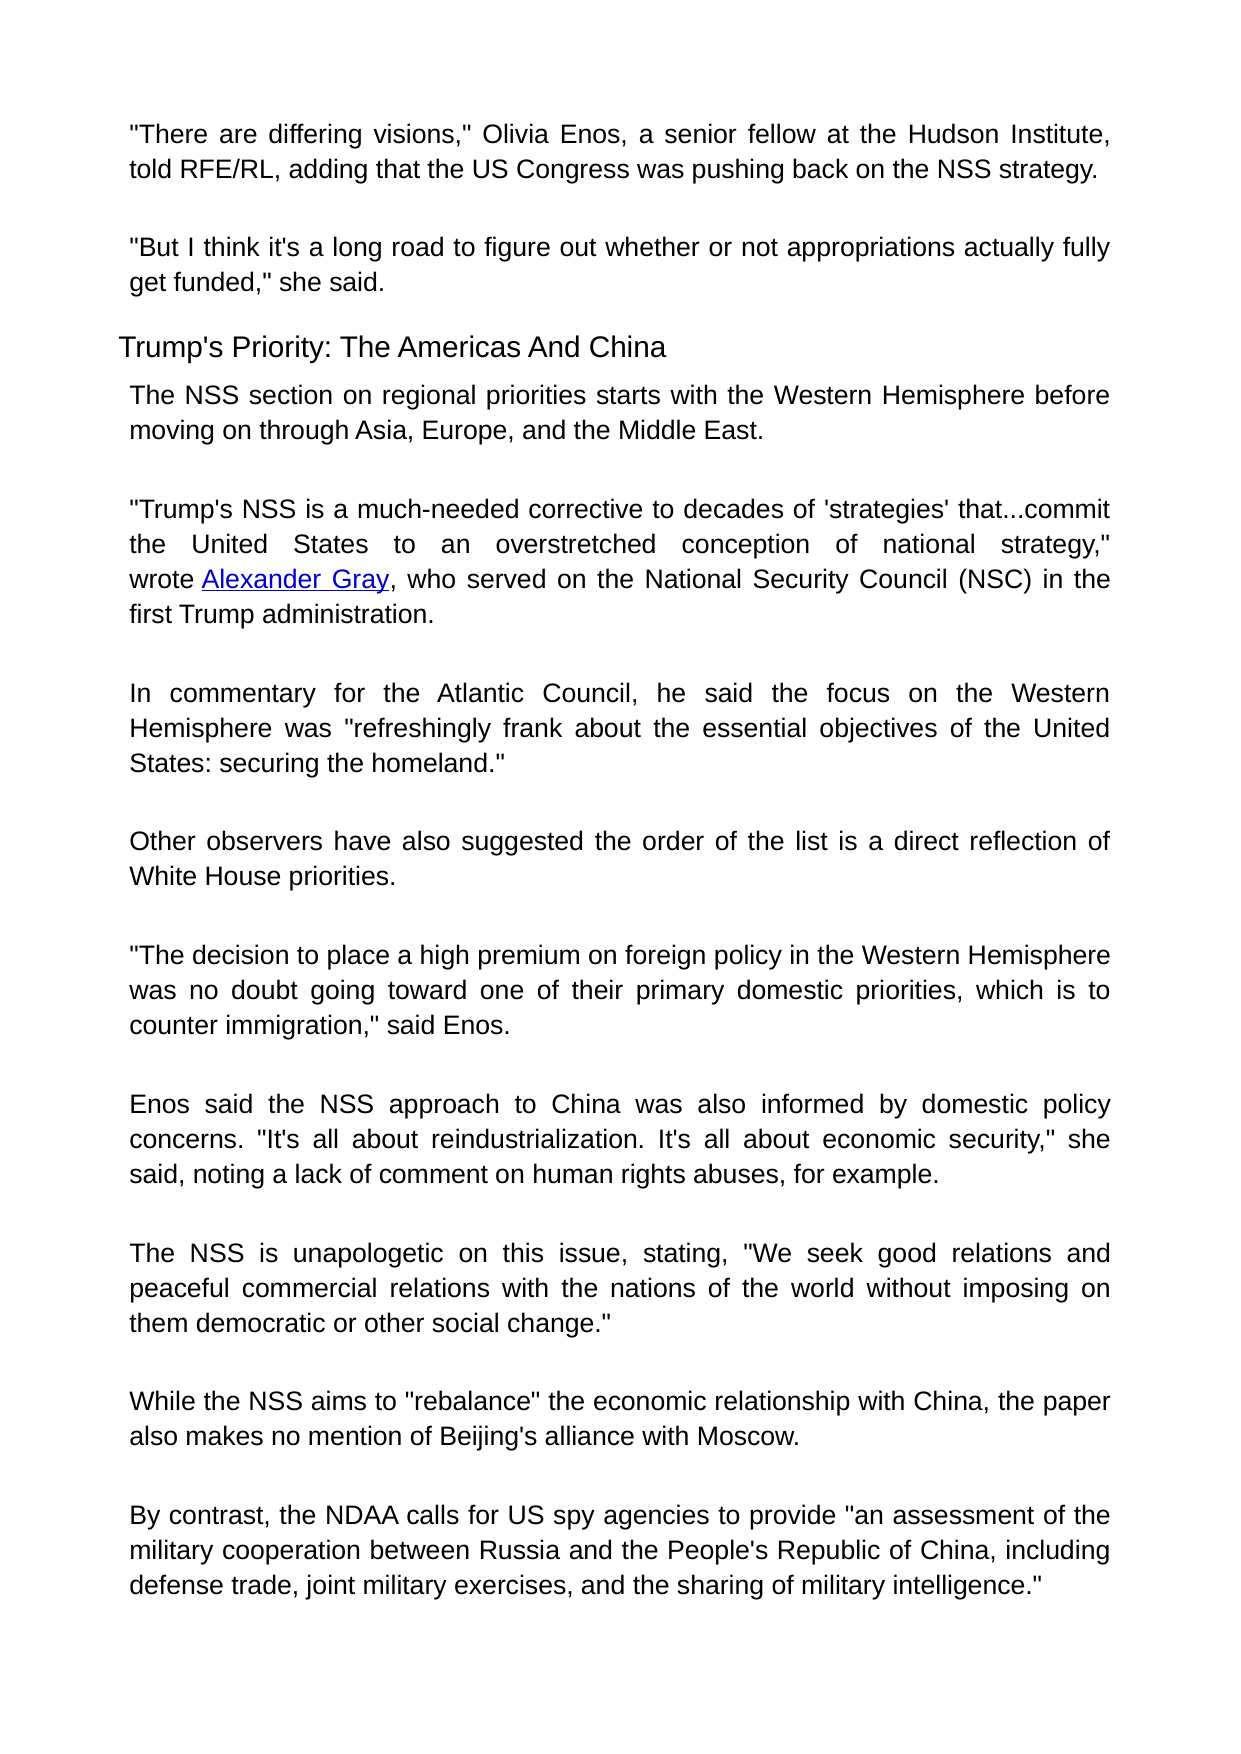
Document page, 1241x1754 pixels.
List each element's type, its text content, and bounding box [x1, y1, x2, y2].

text Enos said the NSS approach to China was also informed by domestic policy concerns. "It's all about reindustrialization. It's all about economic security," she said, noting a lack of comment on human rights abuses, for example. [129, 1088, 1111, 1189]
text The NSS section on regional priorities starts with the Western Hemisphere before moving on through Asia, Europe, and the Middle East. [129, 380, 1111, 445]
text The NSS is unapologetic on this issue, stating, "We seek good relations and peaceful commercial relations with the nations of the world without imposing on them democratic or other social change." [129, 1237, 1111, 1338]
text "There are differing visions," Olivia Enos, a senior fellow at the Hudson Institute, told RFE/RL, adding that the US Congress was pushing back on the NSS strategy. [129, 118, 1111, 184]
text By contrast, the NDAA calls for US spy agencies to provide "an assessment of the military cooperation between Russia and the People's Republic of China, including defense trade, joint military exercises, and the sharing of military intelligence." [129, 1500, 1111, 1600]
text "But I think it's a long road to figure out whether or not appropriations actually fully get funded," she said. [129, 232, 1111, 297]
text While the NSS aims to "rebalance" the economic relationship with China, the paper also makes no mention of Beijing's alliance with Moscow. [129, 1386, 1111, 1451]
text Other observers have also suggested the order of the list is a direct reflection of White House priorities. [129, 826, 1111, 891]
text In commentary for the Atlantic Council, he said the focus on the Western Hemisphere was "refreshingly frank about the essential objectives of the United States: securing the homeland." [129, 677, 1111, 778]
text "The decision to place a high premium on foreign policy in the Western Hemisphere was no doubt going toward one of their primary domestic priorities, which is to counter immigration," said Enos. [129, 940, 1111, 1040]
text "Trump's NSS is a much-needed corrective to decades of 'strategies' that...commit the United States to an overstretched conception of national strategy," wrote Alexander Gray, who served on the National Security Council (NSC) in the first Trump administration. [129, 493, 1111, 629]
subtitle Trump's Priority: The Americas And China [118, 330, 1122, 364]
